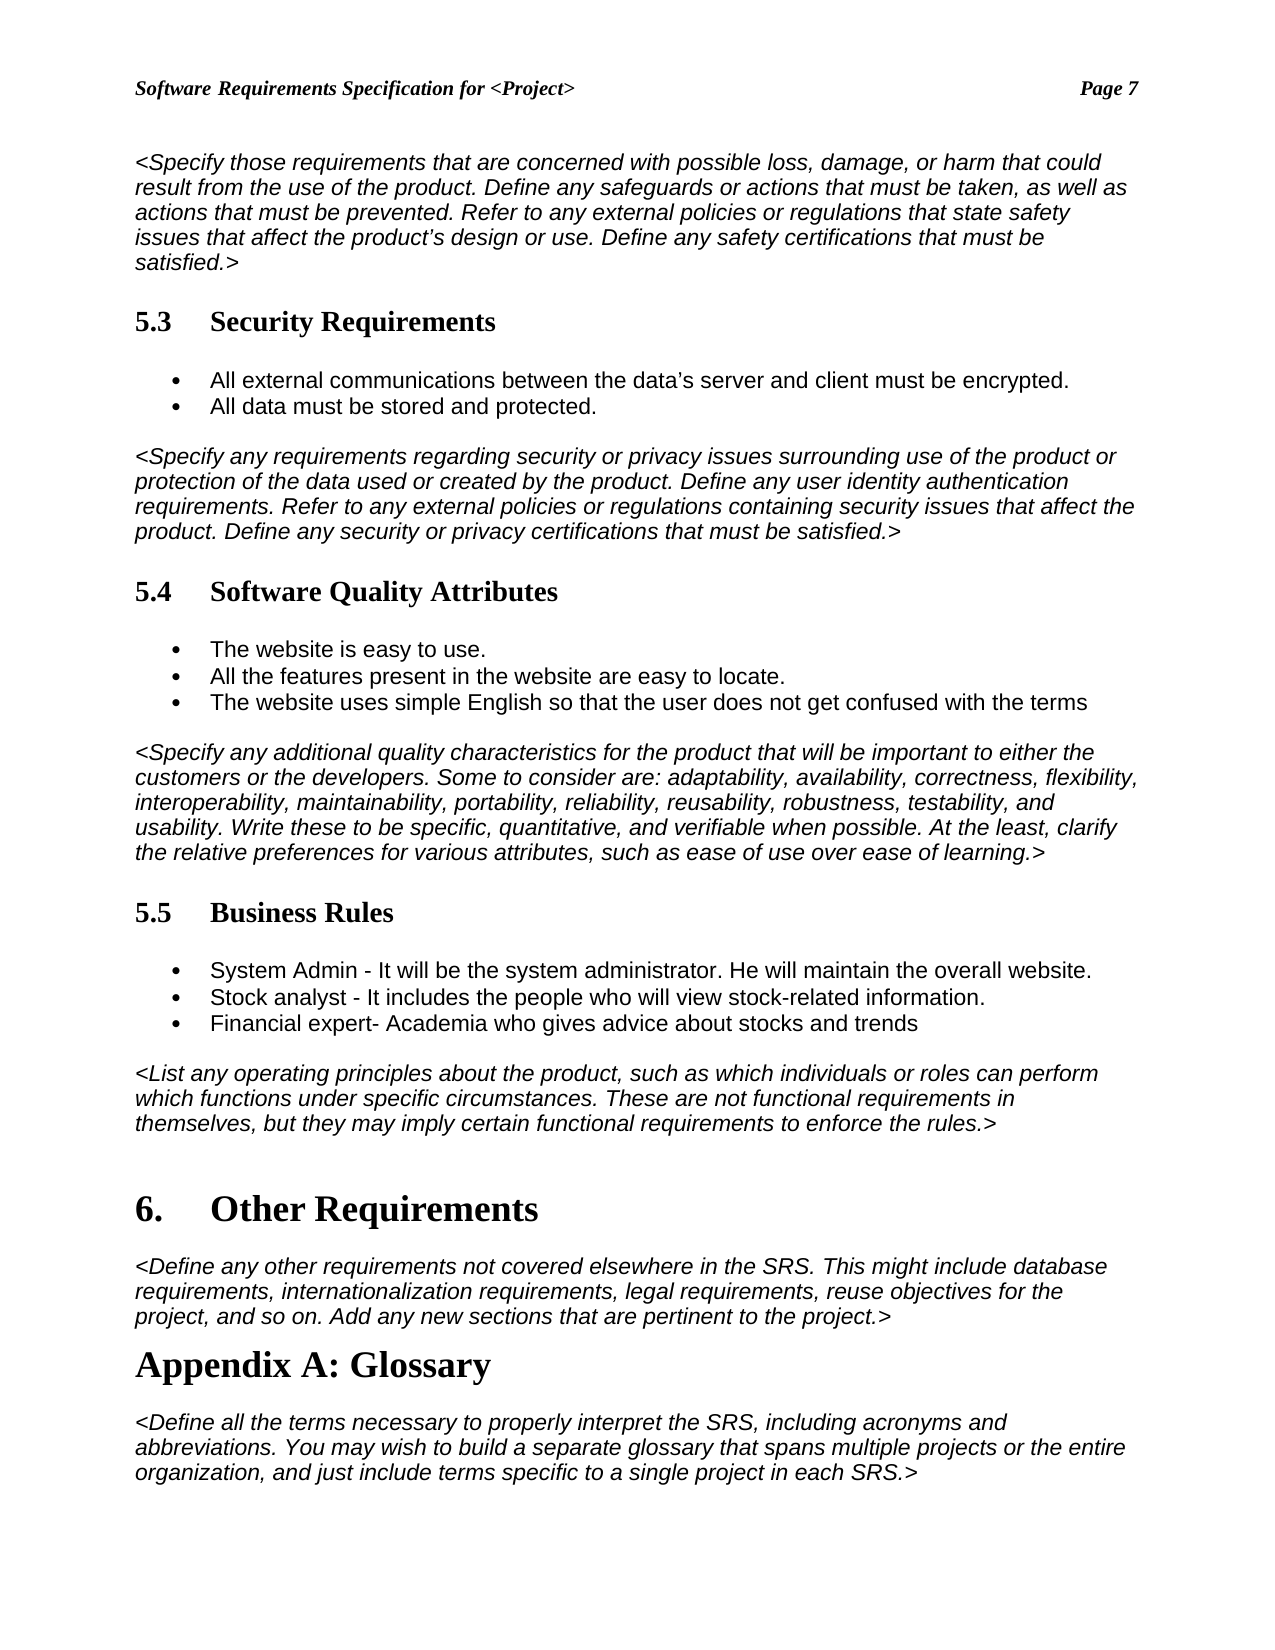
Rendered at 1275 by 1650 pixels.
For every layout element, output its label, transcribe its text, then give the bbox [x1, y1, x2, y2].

text <Specify those requirements that are concerned with possible loss, damage, or harm that could result from the use of the product. Define any safeguards or actions that must be taken, as well as actions that must be prevented. Refer to any external policies or regulations that state safety issues that affect the product’s design or use. Define any safety certifications that must be satisfied.> [135, 150, 1140, 275]
text <Specify any requirements regarding security or privacy issues surrounding use of the product or protection of the data used or created by the product. Define any user identity authentication requirements. Refer to any external policies or regulations containing security issues that affect the product. Define any security or privacy certifications that must be satisfied.> [135, 444, 1140, 544]
text <List any operating principles about the product, such as which individuals or roles can perform which functions under specific circumstances. These are not functional requirements in themselves, but they may imply certain functional requirements to enforce the rules.> [135, 1061, 1140, 1136]
list Stock analyst - It includes the people who will view stock-related information. [172, 984, 1140, 1010]
list System Admin - It will be the system administrator. He will maintain the overall website. [172, 957, 1140, 984]
subtitle Security Requirements [135, 304, 1140, 338]
text Appendix A: Glossary [135, 1342, 1140, 1385]
subtitle Other Requirements [135, 1186, 1140, 1229]
list Financial expert- Academia who gives advice about stocks and trends [172, 1010, 1140, 1036]
subtitle Software Quality Attributes [135, 574, 1140, 607]
list All data must be stored and protected. [172, 393, 1140, 419]
text <Define all the terms necessary to properly interpret the SRS, including acronyms and abbreviations. You may wish to build a separate glossary that spans multiple projects or the entire organization, and just include terms specific to a single project in each SRS.> [135, 1410, 1140, 1485]
list All external communications between the data’s server and client must be encrypted. [172, 367, 1140, 393]
list The website is easy to use. [172, 636, 1140, 663]
list The website uses simple English so that the user does not get confused with the terms [172, 689, 1140, 716]
text <Define any other requirements not covered elsewhere in the SRS. This might include database requirements, internationalization requirements, legal requirements, reuse objectives for the project, and so on. Add any new sections that are pertinent to the project.> [135, 1254, 1140, 1329]
subtitle Business Rules [135, 895, 1140, 928]
text <Specify any additional quality characteristics for the product that will be important to either the customers or the developers. Some to consider are: adaptability, availability, correctness, flexibility, interoperability, maintainability, portability, reliability, reusability, robustness, testability, and usability. Write these to be specific, quantitative, and verifiable when possible. At the least, clarify the relative preferences for various attributes, such as ease of use over ease of learning.> [135, 741, 1140, 866]
list All the features present in the website are easy to locate. [172, 663, 1140, 689]
